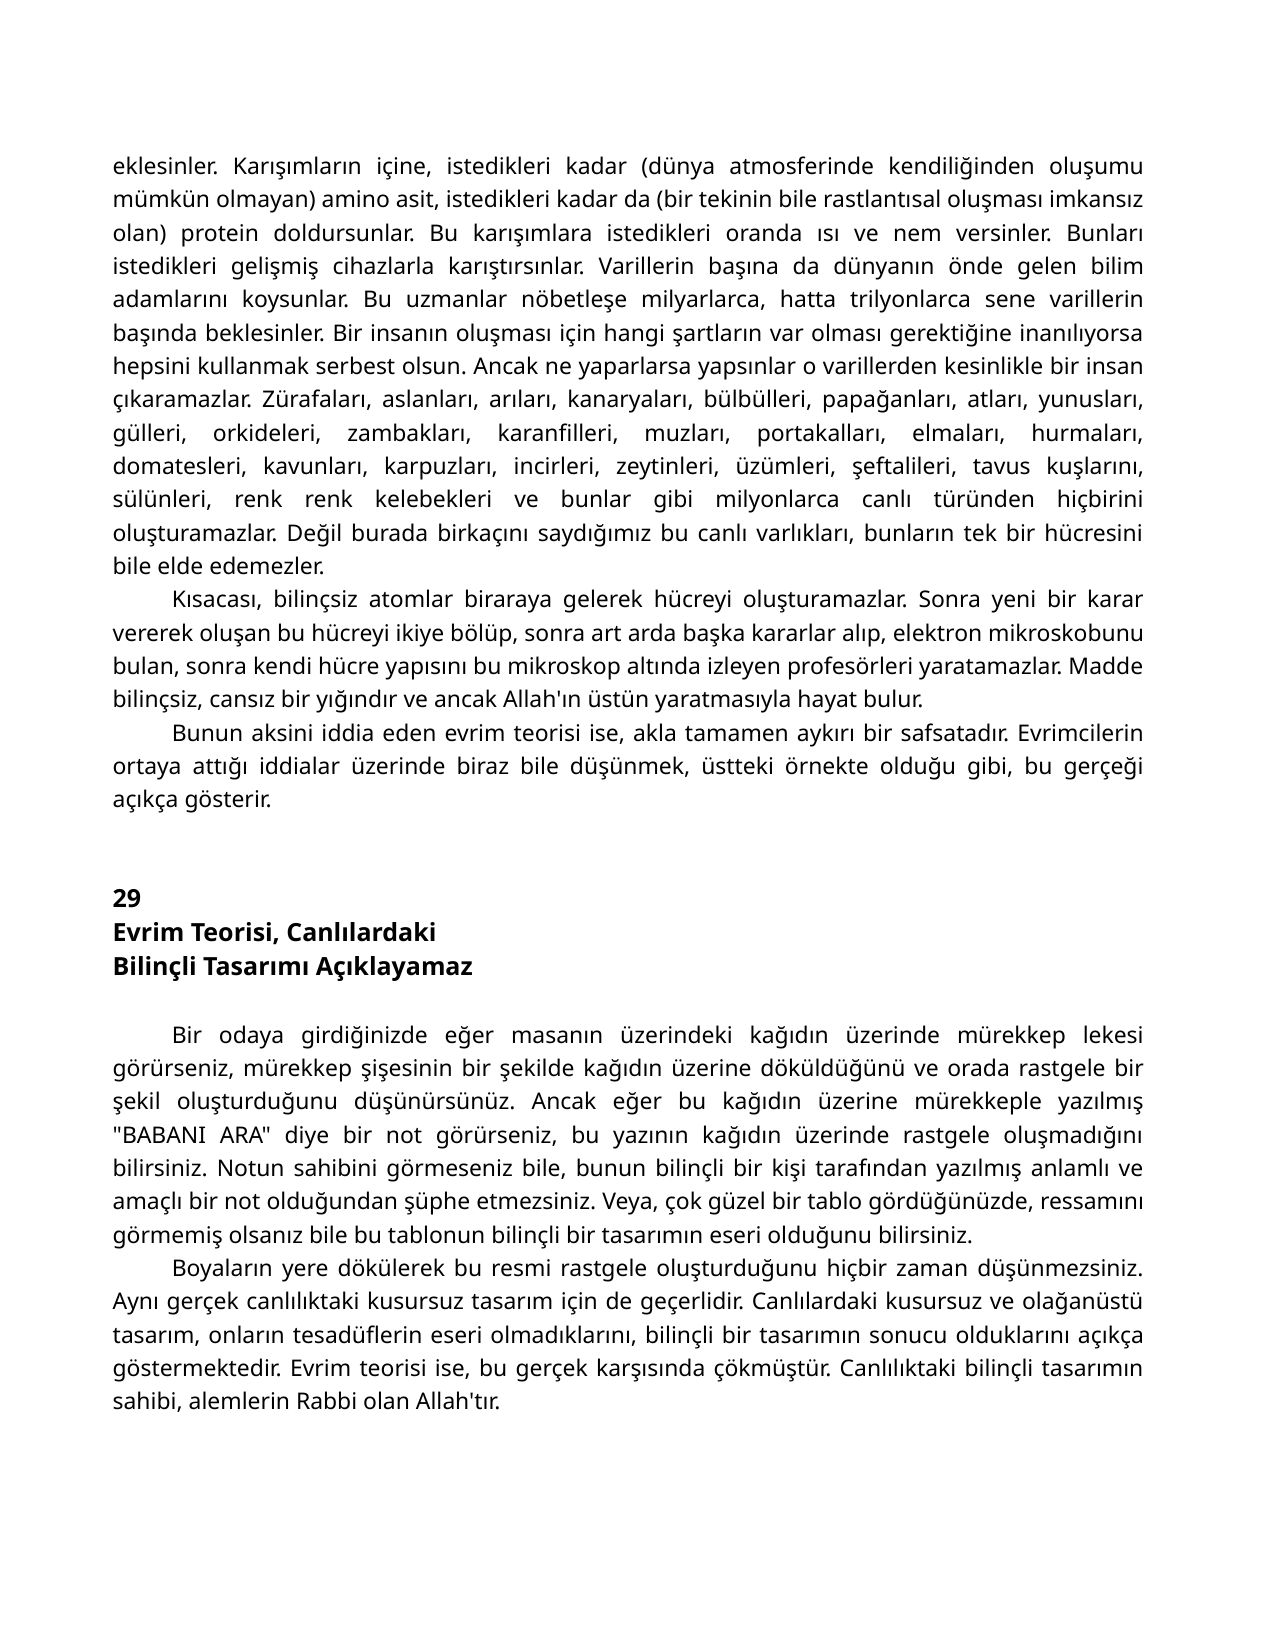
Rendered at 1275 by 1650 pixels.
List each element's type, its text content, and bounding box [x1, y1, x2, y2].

text Bunun aksini iddia eden evrim teorisi ise, akla tamamen aykırı bir safsatadır. Evrimcilerin ortaya attığı iddialar üzerinde biraz bile düşünmek, üstteki örnekte olduğu gibi, bu gerçeği açıkça gösterir. [112, 714, 1145, 814]
text Boyaların yere dökülerek bu resmi rastgele oluşturduğunu hiçbir zaman düşünmezsiniz. Aynı gerçek canlılıktaki kusursuz tasarım için de geçerlidir. Canlılardaki kusursuz ve olağanüstü tasarım, onların tesadüflerin eseri olmadıklarını, bilinçli bir tasarımın sonucu olduklarını açıkça göstermektedir. Evrim teorisi ise, bu gerçek karşısında çökmüştür. Canlılıktaki bilinçli tasarımın sahibi, alemlerin Rabbi olan Allah'tır. [112, 1250, 1145, 1416]
text Evrim Teorisi, Canlılardaki [112, 915, 1162, 949]
text 29 [112, 881, 1162, 915]
text eklesinler. Karışımların içine, istedikleri kadar (dünya atmosferinde kendiliğinden oluşumu mümkün olmayan) amino asit, istedikleri kadar da (bir tekinin bile rastlantısal oluşması imkansız olan) protein doldursunlar. Bu karışımlara istedikleri oranda ısı ve nem versinler. Bunları istedikleri gelişmiş cihazlarla karıştırsınlar. Varillerin başına da dünyanın önde gelen bilim adamlarını koysunlar. Bu uzmanlar nöbetleşe milyarlarca, hatta trilyonlarca sene varillerin başında beklesinler. Bir insanın oluşması için hangi şartların var olması gerektiğine inanılıyorsa hepsini kullanmak serbest olsun. Ancak ne yaparlarsa yapsınlar o varillerden kesinlikle bir insan çıkaramazlar. Zürafaları, aslanları, arıları, kanaryaları, bülbülleri, papağanları, atları, yunusları, gülleri, orkideleri, zambakları, karanfilleri, muzları, portakalları, elmaları, hurmaları, domatesleri, kavunları, karpuzları, incirleri, zeytinleri, üzümleri, şeftalileri, tavus kuşlarını, sülünleri, renk renk kelebekleri ve bunlar gibi milyonlarca canlı türünden hiçbirini oluşturamazlar. Değil burada birkaçını saydığımız bu canlı varlıkları, bunların tek bir hücresini bile elde edemezler. [112, 148, 1145, 581]
text Bir odaya girdiğinizde eğer masanın üzerindeki kağıdın üzerinde mürekkep lekesi görürseniz, mürekkep şişesinin bir şekilde kağıdın üzerine döküldüğünü ve orada rastgele bir şekil oluşturduğunu düşünürsünüz. Ancak eğer bu kağıdın üzerine mürekkeple yazılmış "BABANI ARA" diye bir not görürseniz, bu yazının kağıdın üzerinde rastgele oluşmadığını bilirsiniz. Notun sahibini görmeseniz bile, bunun bilinçli bir kişi tarafından yazılmış anlamlı ve amaçlı bir not olduğundan şüphe etmezsiniz. Veya, çok güzel bir tablo gördüğünüzde, ressamını görmemiş olsanız bile bu tablonun bilinçli bir tasarımın eseri olduğunu bilirsiniz. [112, 1016, 1145, 1250]
text Bilinçli Tasarımı Açıklayamaz [112, 949, 1162, 983]
text Kısacası, bilinçsiz atomlar biraraya gelerek hücreyi oluşturamazlar. Sonra yeni bir karar vererek oluşan bu hücreyi ikiye bölüp, sonra art arda başka kararlar alıp, elektron mikroskobunu bulan, sonra kendi hücre yapısını bu mikroskop altında izleyen profesörleri yaratamazlar. Madde bilinçsiz, cansız bir yığındır ve ancak Allah'ın üstün yaratmasıyla hayat bulur. [112, 581, 1145, 714]
